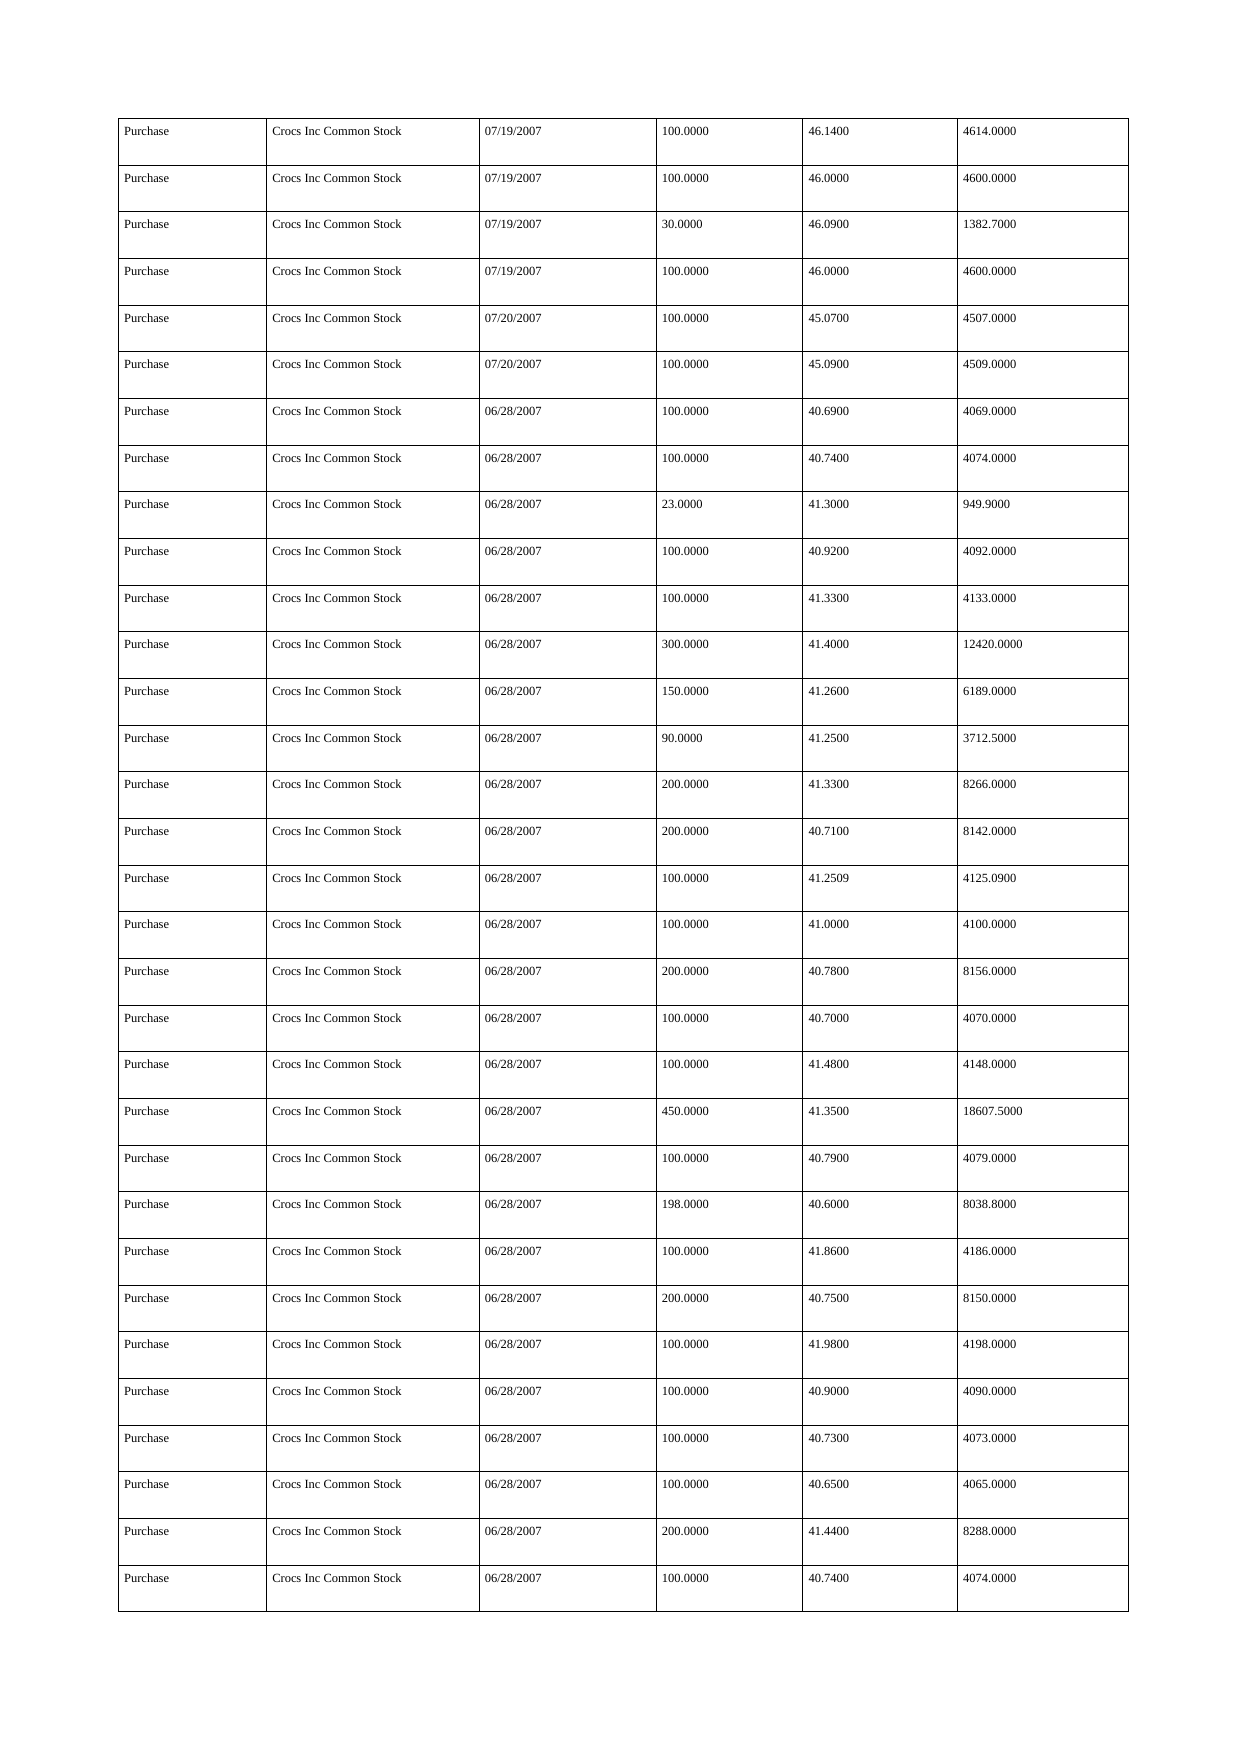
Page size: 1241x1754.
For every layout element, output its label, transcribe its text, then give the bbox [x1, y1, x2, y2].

table_cell 100.0000 [657, 912, 802, 958]
table_cell Crocs Inc Common Stock [267, 1052, 479, 1098]
table_cell 45.0900 [803, 352, 957, 398]
table_cell Crocs Inc Common Stock [267, 912, 479, 958]
table_cell 06/28/2007 [480, 1006, 656, 1051]
table_cell 41.2509 [803, 866, 957, 911]
table_cell 100.0000 [657, 1426, 802, 1471]
table_cell 40.7900 [803, 1146, 957, 1191]
table_cell Purchase [119, 1146, 266, 1191]
table_cell 4614.0000 [958, 119, 1128, 165]
table_cell Crocs Inc Common Stock [267, 1519, 479, 1565]
table_cell 100.0000 [657, 1052, 802, 1098]
table_cell Purchase [119, 1239, 266, 1285]
table_cell Purchase [119, 866, 266, 911]
table_cell Purchase [119, 586, 266, 631]
table_cell Crocs Inc Common Stock [267, 539, 479, 585]
table_cell Purchase [119, 1099, 266, 1145]
table_cell 4100.0000 [958, 912, 1128, 958]
table_cell 06/28/2007 [480, 632, 656, 678]
table_cell 100.0000 [657, 866, 802, 911]
table_cell Purchase [119, 539, 266, 585]
table_cell 06/28/2007 [480, 1052, 656, 1098]
table_cell 200.0000 [657, 959, 802, 1005]
table_cell 23.0000 [657, 492, 802, 538]
table_cell 41.3300 [803, 586, 957, 631]
table_cell 4074.0000 [958, 1566, 1128, 1611]
table_cell 46.0900 [803, 212, 957, 258]
table_cell 949.9000 [958, 492, 1128, 538]
table_cell 8288.0000 [958, 1519, 1128, 1565]
table_cell Purchase [119, 352, 266, 398]
table_cell 06/28/2007 [480, 1519, 656, 1565]
table_cell Crocs Inc Common Stock [267, 1006, 479, 1051]
table_cell 6189.0000 [958, 679, 1128, 725]
table_cell 100.0000 [657, 1239, 802, 1285]
table_cell 06/28/2007 [480, 1379, 656, 1425]
table_cell 41.3500 [803, 1099, 957, 1145]
table_cell Crocs Inc Common Stock [267, 959, 479, 1005]
table_cell 06/28/2007 [480, 446, 656, 491]
table_cell Crocs Inc Common Stock [267, 1239, 479, 1285]
table_cell 06/28/2007 [480, 492, 656, 538]
table_cell 8038.8000 [958, 1192, 1128, 1238]
table_cell Crocs Inc Common Stock [267, 1426, 479, 1471]
table_cell Crocs Inc Common Stock [267, 726, 479, 771]
table_cell 200.0000 [657, 1286, 802, 1331]
table_cell Purchase [119, 119, 266, 165]
table_cell Purchase [119, 259, 266, 305]
table_cell 4600.0000 [958, 166, 1128, 211]
table_cell 200.0000 [657, 1519, 802, 1565]
table_cell 06/28/2007 [480, 586, 656, 631]
table_cell 06/28/2007 [480, 399, 656, 445]
table_cell 100.0000 [657, 586, 802, 631]
table_cell 300.0000 [657, 632, 802, 678]
table_cell 40.7400 [803, 1566, 957, 1611]
table_cell 100.0000 [657, 1332, 802, 1378]
table_cell Purchase [119, 772, 266, 818]
table_cell 18607.5000 [958, 1099, 1128, 1145]
table_cell 40.7300 [803, 1426, 957, 1471]
table_cell 06/28/2007 [480, 1286, 656, 1331]
table_cell 100.0000 [657, 1379, 802, 1425]
table_cell 100.0000 [657, 259, 802, 305]
table_cell Purchase [119, 679, 266, 725]
table_cell 4509.0000 [958, 352, 1128, 398]
table_cell 41.2500 [803, 726, 957, 771]
table_cell Crocs Inc Common Stock [267, 1146, 479, 1191]
table_cell Purchase [119, 492, 266, 538]
table_cell Purchase [119, 1332, 266, 1378]
table_cell 06/28/2007 [480, 819, 656, 865]
table_cell 46.0000 [803, 259, 957, 305]
table_cell Purchase [119, 1379, 266, 1425]
table_cell 100.0000 [657, 352, 802, 398]
table_cell 12420.0000 [958, 632, 1128, 678]
table_cell Crocs Inc Common Stock [267, 1286, 479, 1331]
table_cell Crocs Inc Common Stock [267, 679, 479, 725]
table_cell 41.3000 [803, 492, 957, 538]
table_cell Purchase [119, 166, 266, 211]
table_cell Crocs Inc Common Stock [267, 259, 479, 305]
table_cell 07/19/2007 [480, 119, 656, 165]
table_cell Purchase [119, 1519, 266, 1565]
table_cell Purchase [119, 726, 266, 771]
table_cell 41.3300 [803, 772, 957, 818]
table_cell 8150.0000 [958, 1286, 1128, 1331]
table_cell 100.0000 [657, 1146, 802, 1191]
table_cell 4198.0000 [958, 1332, 1128, 1378]
table_cell Crocs Inc Common Stock [267, 399, 479, 445]
table_cell Purchase [119, 959, 266, 1005]
table_cell Purchase [119, 1472, 266, 1518]
table_cell Purchase [119, 212, 266, 258]
table_cell 4090.0000 [958, 1379, 1128, 1425]
table_cell 100.0000 [657, 1006, 802, 1051]
table_cell Crocs Inc Common Stock [267, 1192, 479, 1238]
table_cell Crocs Inc Common Stock [267, 446, 479, 491]
table_cell 4148.0000 [958, 1052, 1128, 1098]
table_cell 100.0000 [657, 119, 802, 165]
table_cell Purchase [119, 912, 266, 958]
table_cell 100.0000 [657, 399, 802, 445]
table_cell 100.0000 [657, 446, 802, 491]
table_cell 07/19/2007 [480, 166, 656, 211]
table_cell 07/20/2007 [480, 352, 656, 398]
table_cell Crocs Inc Common Stock [267, 166, 479, 211]
table_cell 41.0000 [803, 912, 957, 958]
table_cell 06/28/2007 [480, 1566, 656, 1611]
table_cell Purchase [119, 306, 266, 351]
table_cell 07/19/2007 [480, 259, 656, 305]
table_cell 06/28/2007 [480, 1192, 656, 1238]
table_cell Purchase [119, 1426, 266, 1471]
table_cell 06/28/2007 [480, 1099, 656, 1145]
table_cell Crocs Inc Common Stock [267, 1566, 479, 1611]
table_cell 4065.0000 [958, 1472, 1128, 1518]
table_cell 40.6500 [803, 1472, 957, 1518]
table_cell 46.1400 [803, 119, 957, 165]
table_cell 40.6900 [803, 399, 957, 445]
table_cell Crocs Inc Common Stock [267, 1379, 479, 1425]
table_cell 1382.7000 [958, 212, 1128, 258]
table_cell 06/28/2007 [480, 1146, 656, 1191]
table_cell Crocs Inc Common Stock [267, 866, 479, 911]
table_cell 100.0000 [657, 166, 802, 211]
table_cell 41.8600 [803, 1239, 957, 1285]
table_cell 06/28/2007 [480, 726, 656, 771]
table_cell Crocs Inc Common Stock [267, 819, 479, 865]
table_cell 07/20/2007 [480, 306, 656, 351]
table_cell 41.2600 [803, 679, 957, 725]
table_cell Crocs Inc Common Stock [267, 212, 479, 258]
table_cell Crocs Inc Common Stock [267, 1472, 479, 1518]
table_cell 4133.0000 [958, 586, 1128, 631]
table_cell 200.0000 [657, 772, 802, 818]
table_cell 4079.0000 [958, 1146, 1128, 1191]
table_cell 41.4400 [803, 1519, 957, 1565]
table_cell 06/28/2007 [480, 1472, 656, 1518]
table_cell 100.0000 [657, 1472, 802, 1518]
table_cell 90.0000 [657, 726, 802, 771]
table_cell 40.6000 [803, 1192, 957, 1238]
table_cell Crocs Inc Common Stock [267, 1332, 479, 1378]
table_cell 8156.0000 [958, 959, 1128, 1005]
table_cell 40.9000 [803, 1379, 957, 1425]
table_cell 06/28/2007 [480, 1332, 656, 1378]
table_cell Purchase [119, 819, 266, 865]
table_cell Crocs Inc Common Stock [267, 119, 479, 165]
table_cell Purchase [119, 1566, 266, 1611]
table_cell Purchase [119, 1006, 266, 1051]
table_cell 45.0700 [803, 306, 957, 351]
table_cell Purchase [119, 1192, 266, 1238]
table_cell Purchase [119, 446, 266, 491]
table_cell 150.0000 [657, 679, 802, 725]
table_cell 06/28/2007 [480, 772, 656, 818]
table_cell 06/28/2007 [480, 1426, 656, 1471]
table_cell Crocs Inc Common Stock [267, 1099, 479, 1145]
table_cell 06/28/2007 [480, 912, 656, 958]
table_cell 8142.0000 [958, 819, 1128, 865]
table_cell 4600.0000 [958, 259, 1128, 305]
table_cell 40.7400 [803, 446, 957, 491]
table_cell Crocs Inc Common Stock [267, 586, 479, 631]
table_cell 4069.0000 [958, 399, 1128, 445]
table_cell 30.0000 [657, 212, 802, 258]
table_cell 40.7500 [803, 1286, 957, 1331]
table_cell Purchase [119, 1052, 266, 1098]
table_cell 4074.0000 [958, 446, 1128, 491]
table_cell Crocs Inc Common Stock [267, 492, 479, 538]
table_cell 100.0000 [657, 1566, 802, 1611]
table_cell 4073.0000 [958, 1426, 1128, 1471]
table_cell 41.4000 [803, 632, 957, 678]
table_cell 198.0000 [657, 1192, 802, 1238]
table_cell Crocs Inc Common Stock [267, 772, 479, 818]
table_cell 06/28/2007 [480, 679, 656, 725]
table_cell Purchase [119, 399, 266, 445]
table_cell Crocs Inc Common Stock [267, 632, 479, 678]
table_cell 46.0000 [803, 166, 957, 211]
table_cell 07/19/2007 [480, 212, 656, 258]
table_cell 4186.0000 [958, 1239, 1128, 1285]
table_cell 06/28/2007 [480, 539, 656, 585]
table_cell 4125.0900 [958, 866, 1128, 911]
table_cell 06/28/2007 [480, 959, 656, 1005]
table_cell 40.7100 [803, 819, 957, 865]
table_cell Purchase [119, 632, 266, 678]
table_cell 06/28/2007 [480, 866, 656, 911]
table_cell 41.9800 [803, 1332, 957, 1378]
table_cell 4070.0000 [958, 1006, 1128, 1051]
table_cell Purchase [119, 1286, 266, 1331]
table_cell 3712.5000 [958, 726, 1128, 771]
table_cell 4507.0000 [958, 306, 1128, 351]
table_cell 4092.0000 [958, 539, 1128, 585]
table_cell 100.0000 [657, 539, 802, 585]
table_cell 450.0000 [657, 1099, 802, 1145]
table_cell 40.7800 [803, 959, 957, 1005]
table_cell Crocs Inc Common Stock [267, 306, 479, 351]
table_cell 200.0000 [657, 819, 802, 865]
table_cell 41.4800 [803, 1052, 957, 1098]
table_cell 8266.0000 [958, 772, 1128, 818]
table_cell 40.9200 [803, 539, 957, 585]
table_cell 40.7000 [803, 1006, 957, 1051]
table_cell 100.0000 [657, 306, 802, 351]
table_cell Crocs Inc Common Stock [267, 352, 479, 398]
table_cell 06/28/2007 [480, 1239, 656, 1285]
